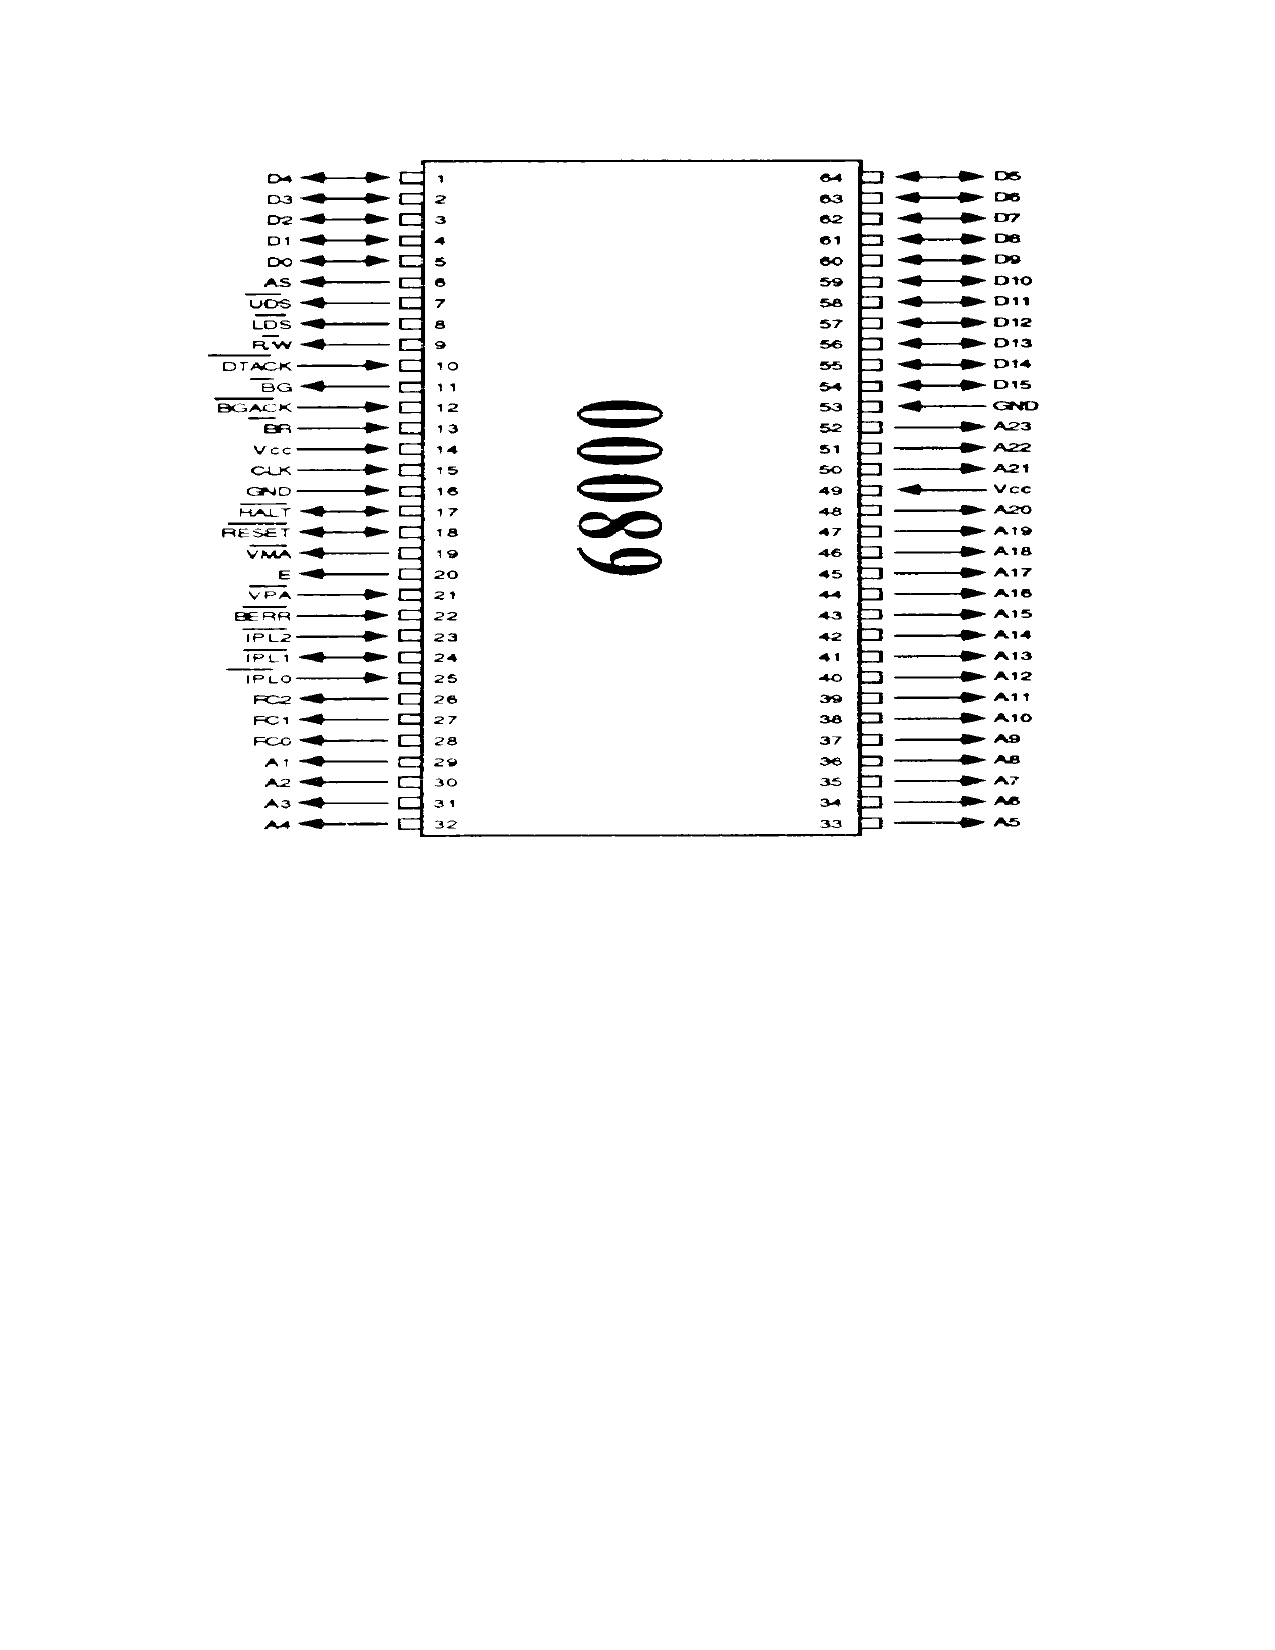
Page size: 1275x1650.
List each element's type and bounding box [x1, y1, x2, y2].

picture [150, 150, 1086, 849]
